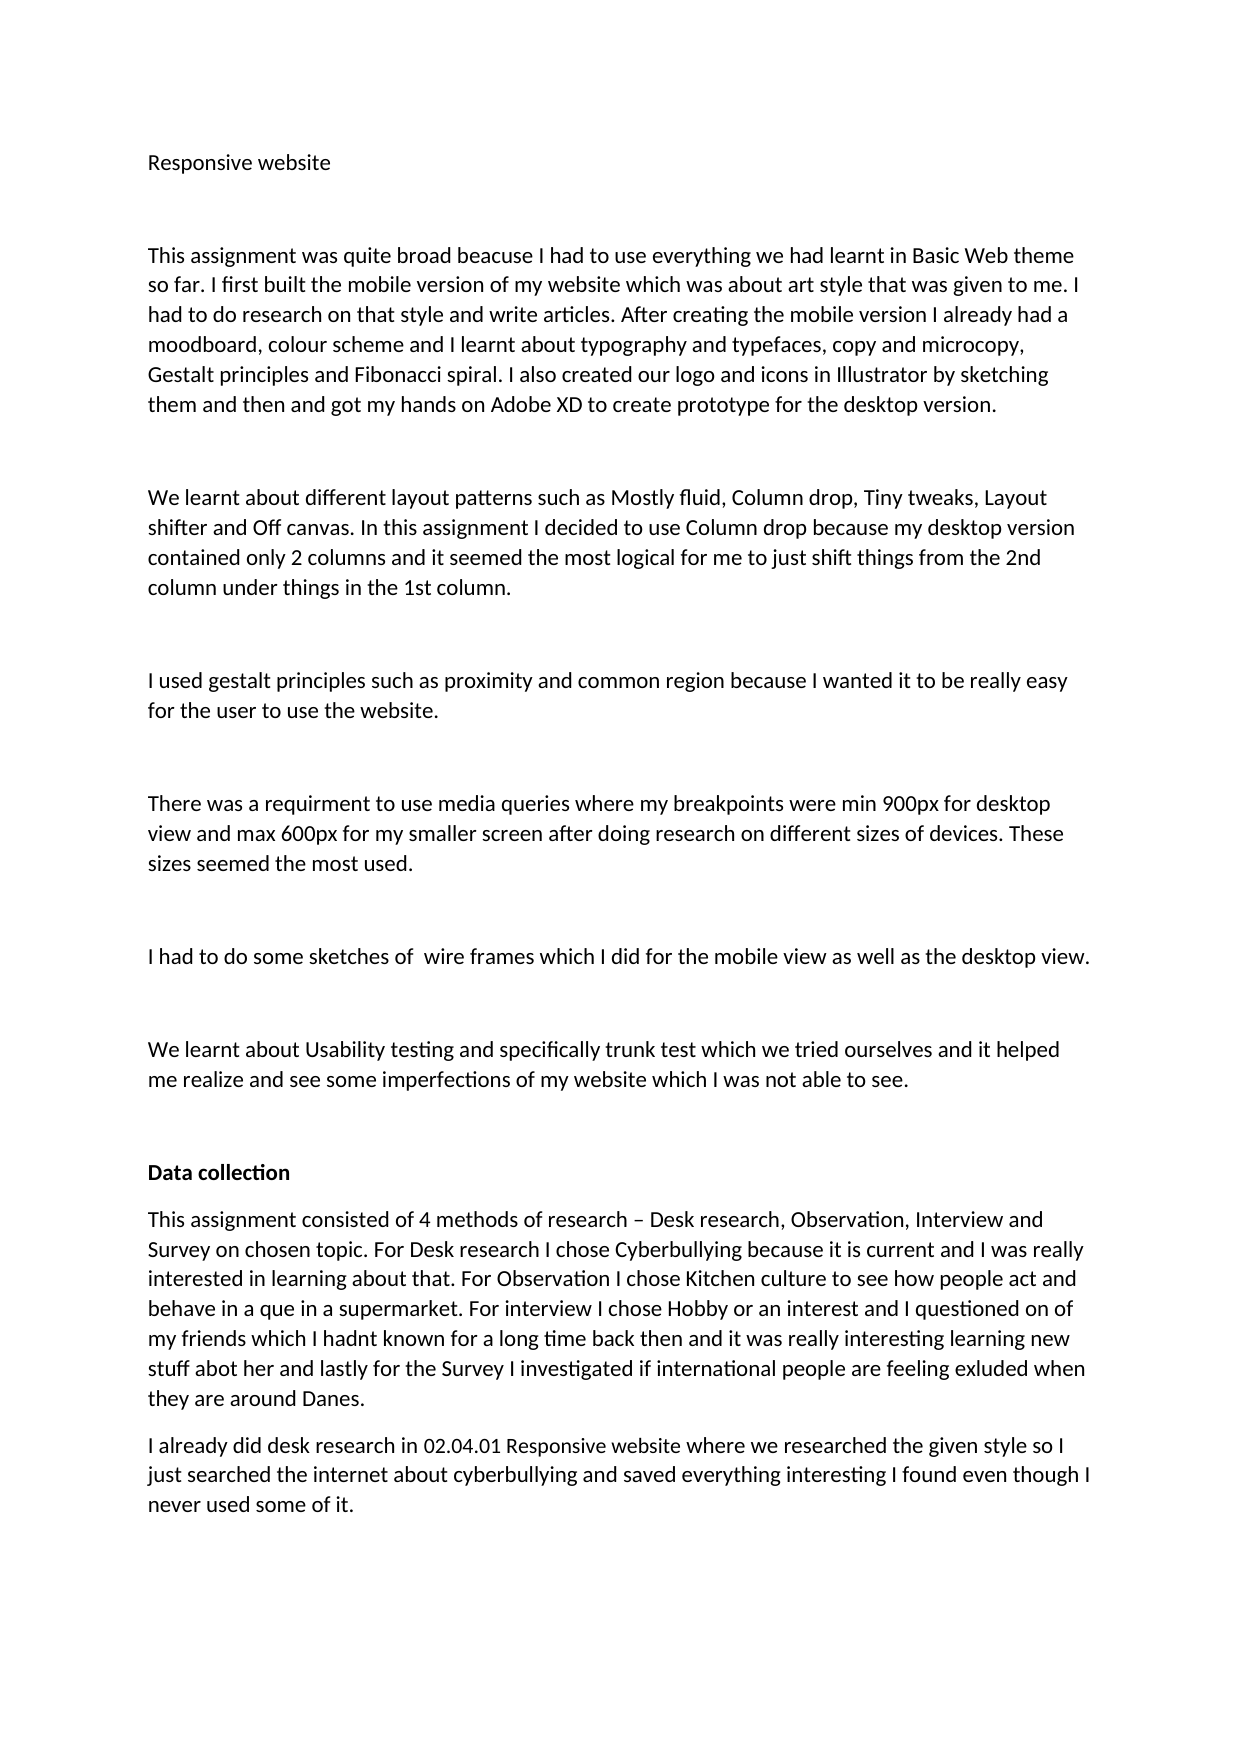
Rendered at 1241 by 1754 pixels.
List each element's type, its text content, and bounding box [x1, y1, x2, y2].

text I used gestalt principles such as proximity and common region because I wanted it to be really easy for the user to use the website. [148, 666, 1093, 724]
text I had to do some sketches of wire frames which I did for the mobile view as well as the desktop view. [148, 942, 1093, 970]
text Responsive website [148, 148, 1093, 176]
text Data collection [148, 1158, 1093, 1186]
text We learnt about Usability testing and specifically trunk test which we tried ourselves and it helped me realize and see some imperfections of my website which I was not able to see. [148, 1035, 1093, 1093]
text This assignment consisted of 4 methods of research – Desk research, Observation, Interview and Survey on chosen topic. For Desk research I chose Cyberbullying because it is current and I was really interested in learning about that. For Observation I chose Kitchen culture to see how people act and behave in a que in a supermarket. For interview I chose Hobby or an interest and I questioned on of my friends which I hadnt known for a long time back then and it was really interesting learning new stuff abot her and lastly for the Survey I investigated if international people are feeling exluded when they are around Danes. [148, 1205, 1093, 1412]
text I already did desk research in 02.04.01 Responsive website where we researched the given style so I just searched the internet about cyberbullying and saved everything interesting I found even though I never used some of it. [148, 1431, 1093, 1518]
text We learnt about different layout patterns such as Mostly fluid, Column drop, Tiny tweaks, Layout shifter and Off canvas. In this assignment I decided to use Column drop because my desktop version contained only 2 columns and it seemed the most logical for me to just shift things from the 2nd column under things in the 1st column. [148, 483, 1093, 601]
text This assignment was quite broad beacuse I had to use everything we had learnt in Basic Web theme so far. I first built the mobile version of my website which was about art style that was given to me. I had to do research on that style and write articles. After creating the mobile version I already had a moodboard, colour scheme and I learnt about typography and typefaces, copy and microcopy, Gestalt principles and Fibonacci spiral. I also created our logo and icons in Illustrator by sketching them and then and got my hands on Adobe XD to create prototype for the desktop version. [148, 241, 1093, 418]
text There was a requirment to use media queries where my breakpoints were min 900px for desktop view and max 600px for my smaller screen after doing research on different sizes of devices. These sizes seemed the most used. [148, 789, 1093, 877]
